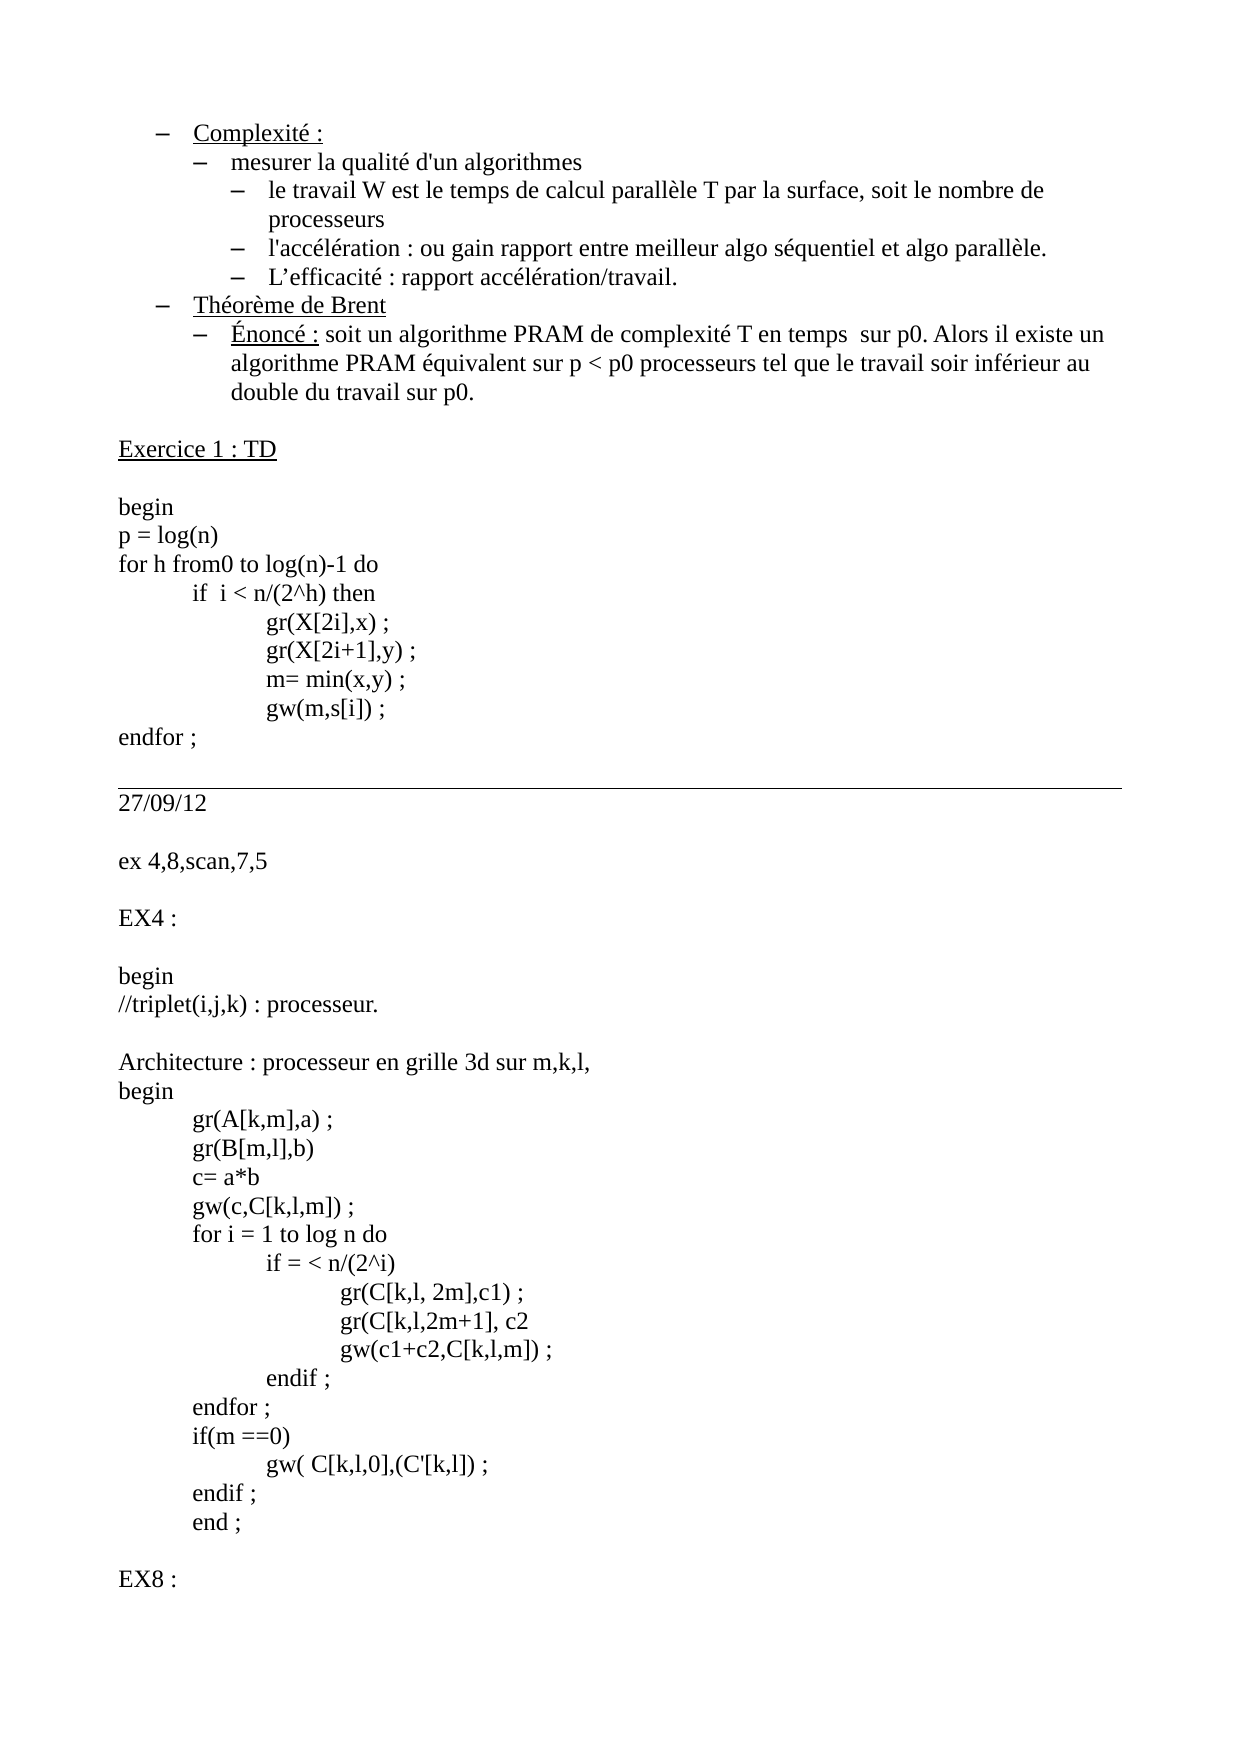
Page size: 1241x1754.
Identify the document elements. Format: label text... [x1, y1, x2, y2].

text gw( C[k,l,0],(C'[k,l]) ; [118, 1449, 1122, 1478]
text c= a*b [118, 1162, 1122, 1191]
text if = < n/(2^i) [118, 1248, 1122, 1277]
text //triplet(i,j,k) : processeur. [118, 989, 1122, 1018]
text m= min(x,y) ; [118, 664, 1122, 693]
text gw(c1+c2,C[k,l,m]) ; [118, 1334, 1122, 1363]
list L’efficacité : rapport accélération/travail. [231, 262, 1122, 291]
text endif ; [118, 1363, 1122, 1392]
text EX4 : [118, 903, 1122, 932]
text endfor ; [118, 1392, 1122, 1421]
list Théorème de Brent [156, 291, 1122, 319]
text for h from0 to log(n)-1 do [118, 549, 1122, 578]
list Complexité : [156, 118, 1122, 147]
list le travail W est le temps de calcul parallèle T par la surface, soit le nombre de processeurs [231, 176, 1122, 233]
list l'accélération : ou gain rapport entre meilleur algo séquentiel et algo parallèle. [231, 233, 1122, 262]
text ex 4,8,scan,7,5 [118, 846, 1122, 874]
text EX8 : [118, 1564, 1122, 1593]
text for i = 1 to log n do [118, 1219, 1122, 1248]
text endif ; [118, 1478, 1122, 1507]
text begin [118, 492, 1122, 521]
text gr(A[k,m],a) ; [118, 1104, 1122, 1133]
text if(m ==0) [118, 1421, 1122, 1449]
text Architecture : processeur en grille 3d sur m,k,l, [118, 1047, 1122, 1076]
text endfor ; [118, 722, 1122, 751]
text if i < n/(2^h) then [118, 578, 1122, 607]
text gr(C[k,l, 2m],c1) ; [118, 1277, 1122, 1306]
text gw(m,s[i]) ; [118, 693, 1122, 722]
text p = log(n) [118, 521, 1122, 549]
text gw(c,C[k,l,m]) ; [118, 1191, 1122, 1219]
text Exercice 1 : TD [118, 434, 1122, 463]
list mesurer la qualité d'un algorithmes [193, 147, 1122, 176]
text begin [118, 961, 1122, 989]
text begin [118, 1076, 1122, 1104]
text gr(C[k,l,2m+1], c2 [118, 1306, 1122, 1334]
text gr(B[m,l],b) [118, 1133, 1122, 1162]
text end ; [118, 1507, 1122, 1536]
text gr(X[2i],x) ; [118, 607, 1122, 636]
text gr(X[2i+1],y) ; [118, 636, 1122, 664]
text 27/09/12 [118, 789, 1122, 817]
list Énoncé : soit un algorithme PRAM de complexité T en temps sur p0. Alors il existe un algorithme PRAM équivalent sur p < p0 processeurs tel que le travail soir inférieur au double du travail sur p0. [193, 319, 1122, 406]
